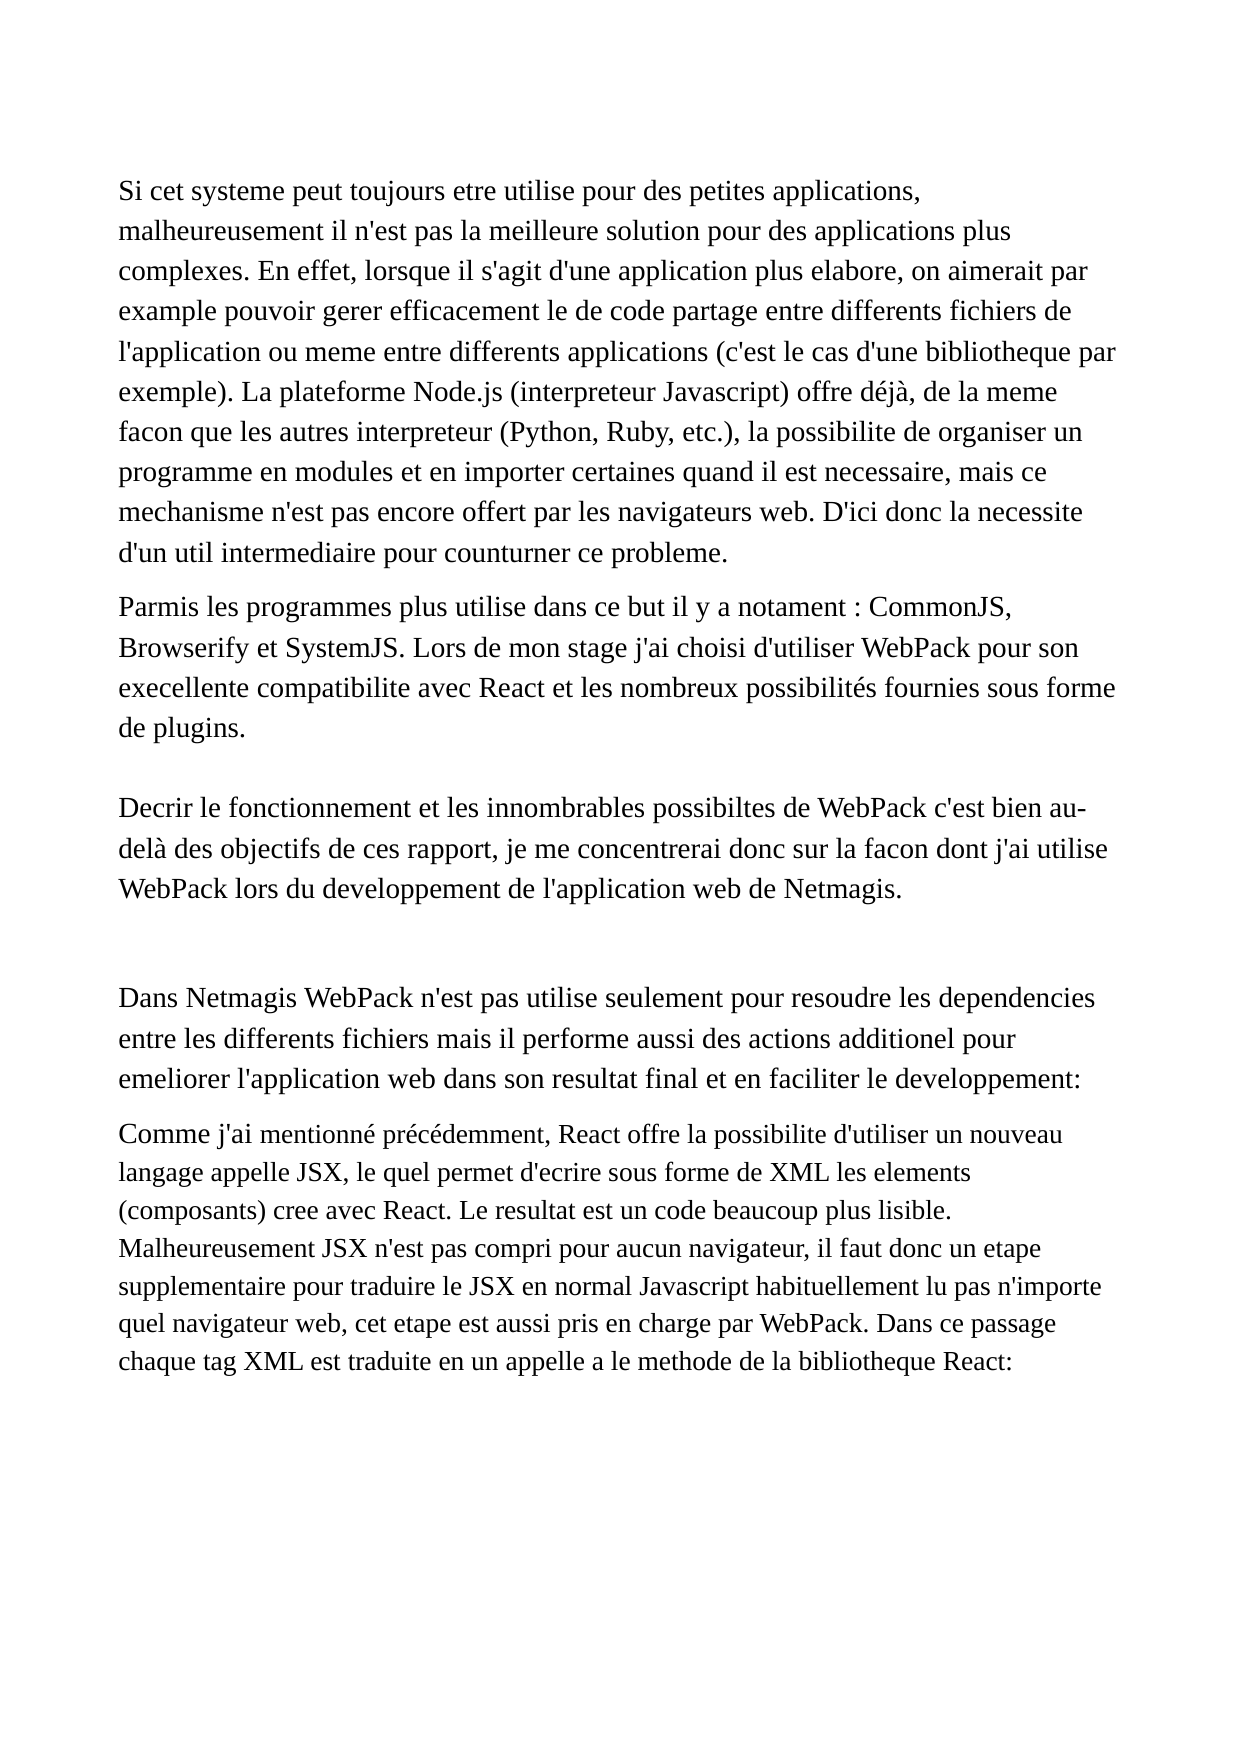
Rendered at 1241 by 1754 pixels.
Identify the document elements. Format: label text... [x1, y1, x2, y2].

text Comme j'ai mentionné précédemment, React offre la possibilite d'utiliser un nouveau langage appelle JSX, le quel permet d'ecrire sous forme de XML les elements (composants) cree avec React. Le resultat est un code beaucoup plus lisible. Malheureusement JSX n'est pas compri pour aucun navigateur, il faut donc un etape supplementaire pour traduire le JSX en normal Javascript habituellement lu pas n'importe quel navigateur web, cet etape est aussi pris en charge par WebPack. Dans ce passage chaque tag XML est traduite en un appelle a le methode de la bibliotheque React: [118, 1116, 1122, 1377]
text Si cet systeme peut toujours etre utilise pour des petites applications, malheureusement il n'est pas la meilleure solution pour des applications plus complexes. En effet, lorsque il s'agit d'une application plus elabore, on aimerait par example pouvoir gerer efficacement le de code partage entre differents fichiers de l'application ou meme entre differents applications (c'est le cas d'une bibliotheque par exemple). La plateforme Node.js (interpreteur Javascript) offre déjà, de la meme facon que les autres interpreteur (Python, Ruby, etc.), la possibilite de organiser un programme en modules et en importer certaines quand il est necessaire, mais ce mechanisme n'est pas encore offert par les navigateurs web. D'ici donc la necessite d'un util intermediaire pour counturner ce probleme. [118, 173, 1122, 568]
text Dans Netmagis WebPack n'est pas utilise seulement pour resoudre les dependencies entre les differents fichiers mais il performe aussi des actions additionel pour emeliorer l'application web dans son resultat final et en faciliter le developpement: [118, 981, 1122, 1094]
text Parmis les programmes plus utilise dans ce but il y a notament : CommonJS, Browserify et SystemJS. Lors de mon stage j'ai choisi d'utiliser WebPack pour son execellente compatibilite avec React et les nombreux possibilités fournies sous forme de plugins. Decrir le fonctionnement et les innombrables possibiltes de WebPack c'est bien au-delà des objectifs de ces rapport, je me concentrerai donc sur la facon dont j'ai utilise WebPack lors du developpement de l'application web de Netmagis. [118, 589, 1122, 904]
